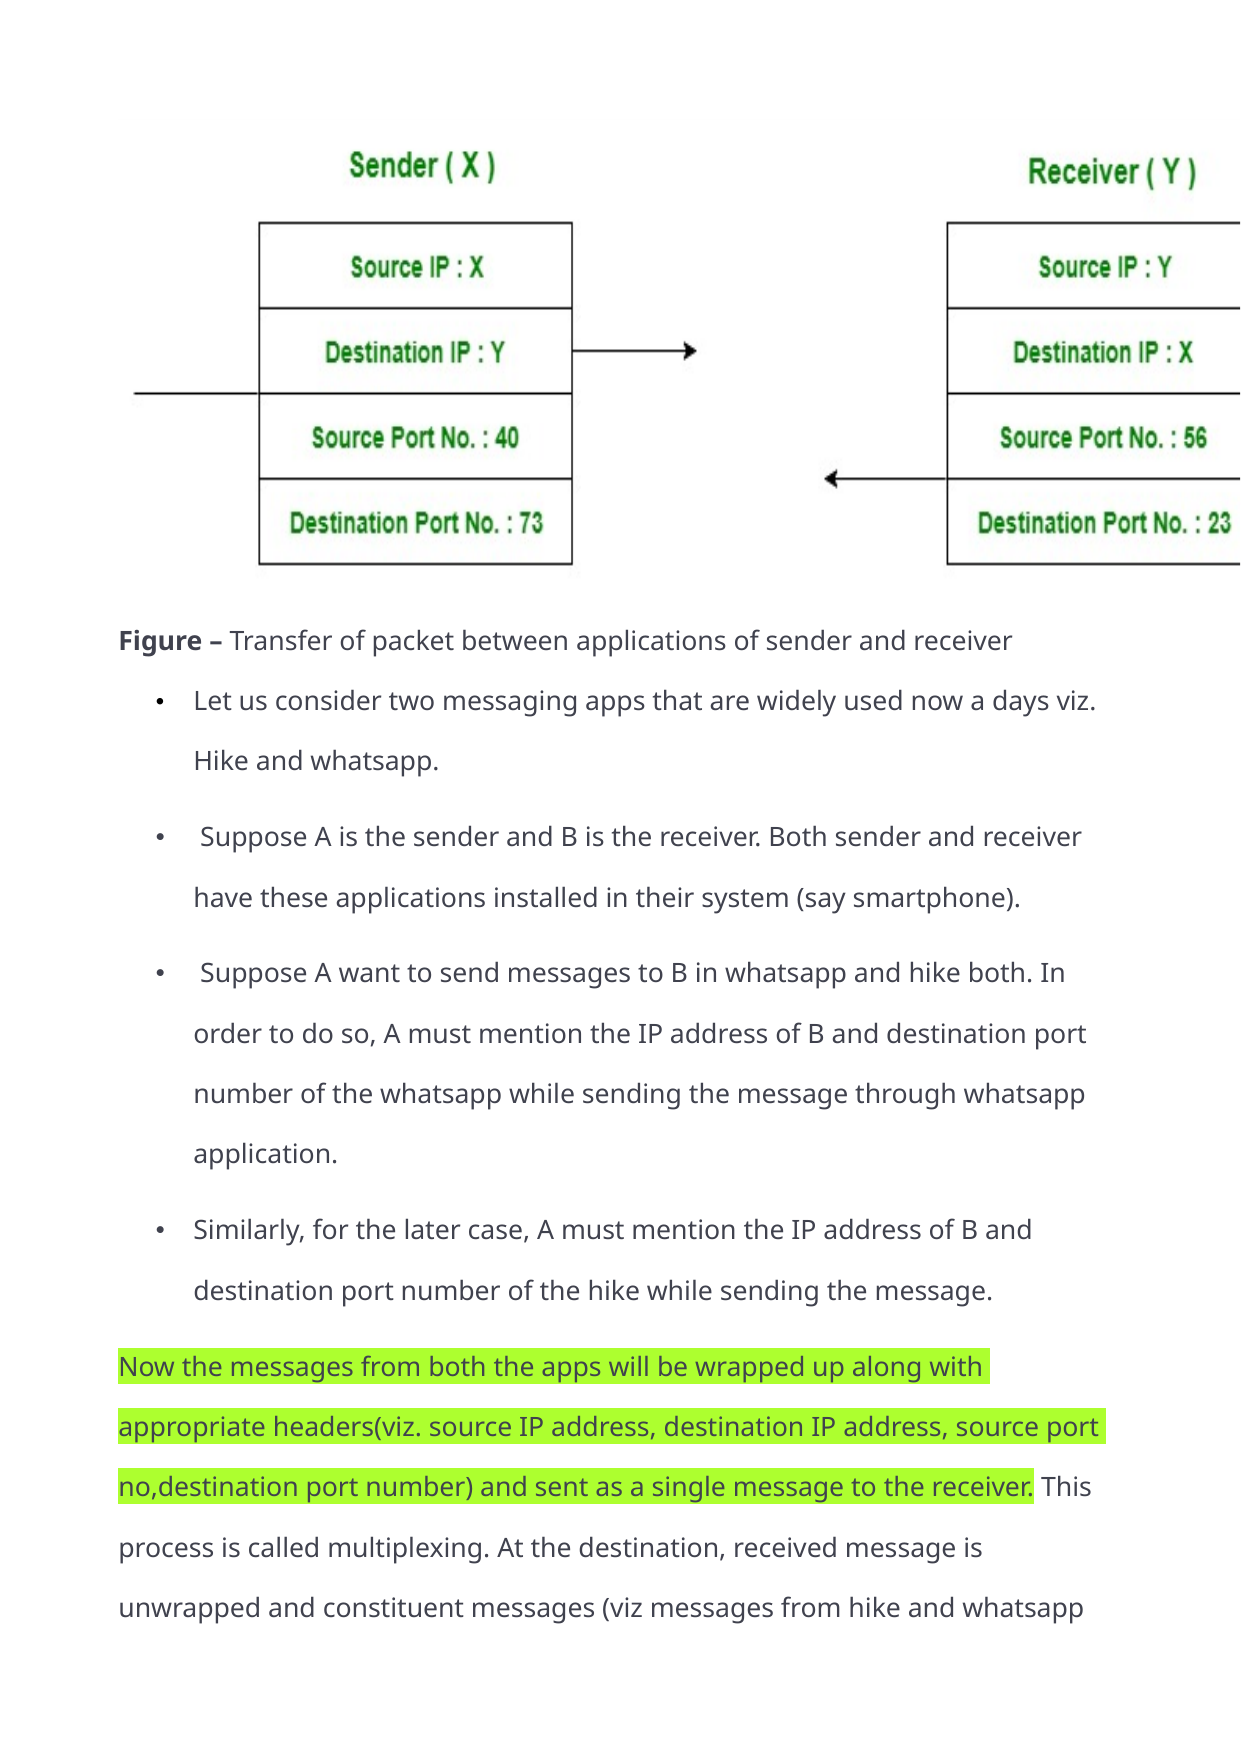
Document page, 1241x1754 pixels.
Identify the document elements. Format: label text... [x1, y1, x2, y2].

picture [118, 118, 1241, 587]
list Suppose A want to send messages to B in whatsapp and hike both. In order to do so, A must mention the IP address of B and destination port number of the whatsapp while sending the message through whatsapp application. [156, 954, 1122, 1172]
list Suppose A is the sender and B is the receiver. Both sender and receiver have these applications installed in their system (say smartphone). [156, 818, 1122, 915]
text Figure – Transfer of packet between applications of sender and receiver [118, 622, 1122, 658]
list Similarly, for the later case, A must mention the IP address of B and destination port number of the hike while sending the message. [156, 1211, 1122, 1308]
list Let us consider two messaging apps that are widely used now a days viz. Hike and whatsapp. [156, 682, 1122, 778]
text Now the messages from both the apps will be wrapped up along with appropriate headers(viz. source IP address, destination IP address, source port no,destination port number) and sent as a single message to the receiver. This process is called multiplexing. At the destination, received message is unwrapped and constituent messages (viz messages from hike and whatsapp [118, 1348, 1122, 1625]
